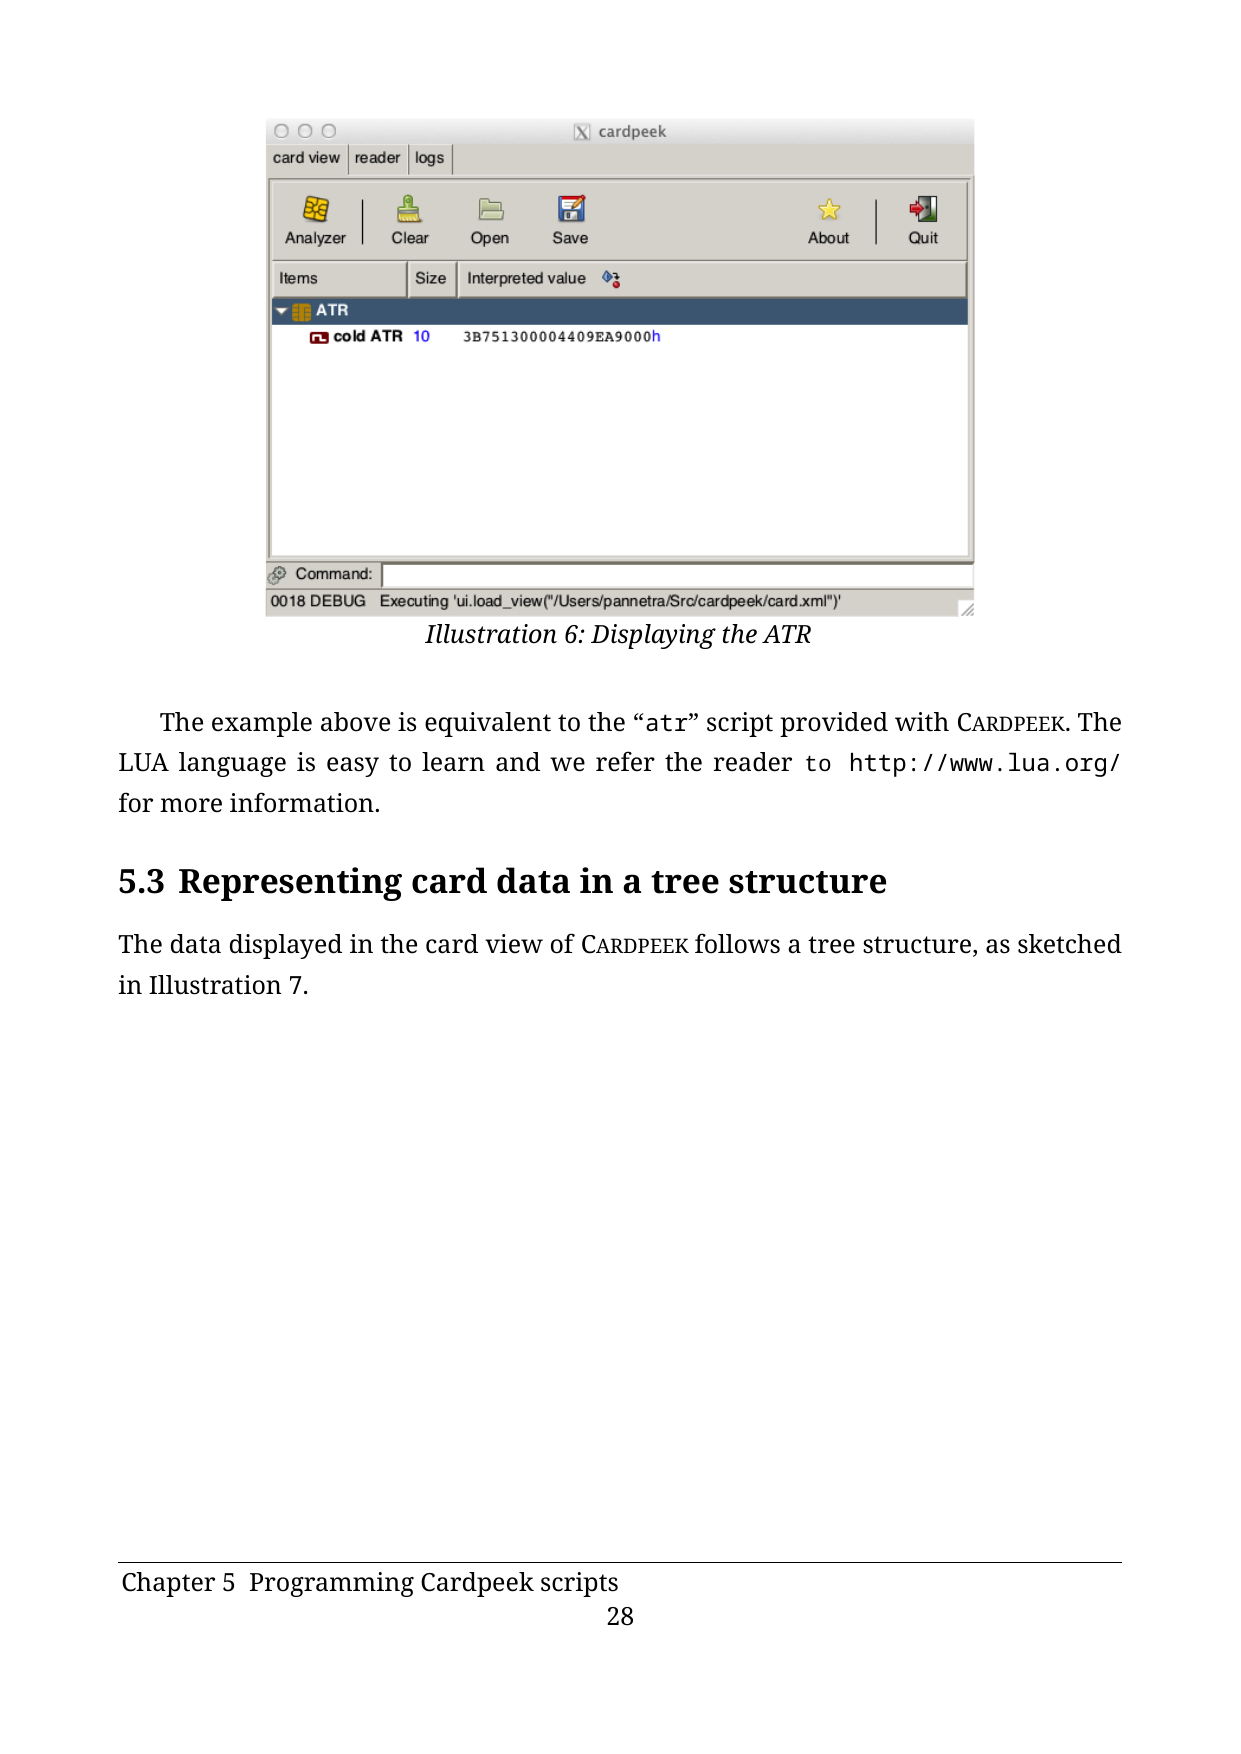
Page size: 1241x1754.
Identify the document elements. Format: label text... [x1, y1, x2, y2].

subtitle Representing card data in a tree structure [118, 857, 1122, 903]
picture [265, 118, 975, 617]
text The example above is equivalent to the “atr” script provided with Cardpeek. The LUA language is easy to learn and we refer the reader to http://www.lua.org/ for more information. [118, 704, 1122, 820]
text Illustration 6: Displaying the ATR [266, 617, 974, 651]
text The data displayed in the card view of Cardpeek follows a tree structure, as sketched in Illustration 7. [118, 927, 1122, 1002]
